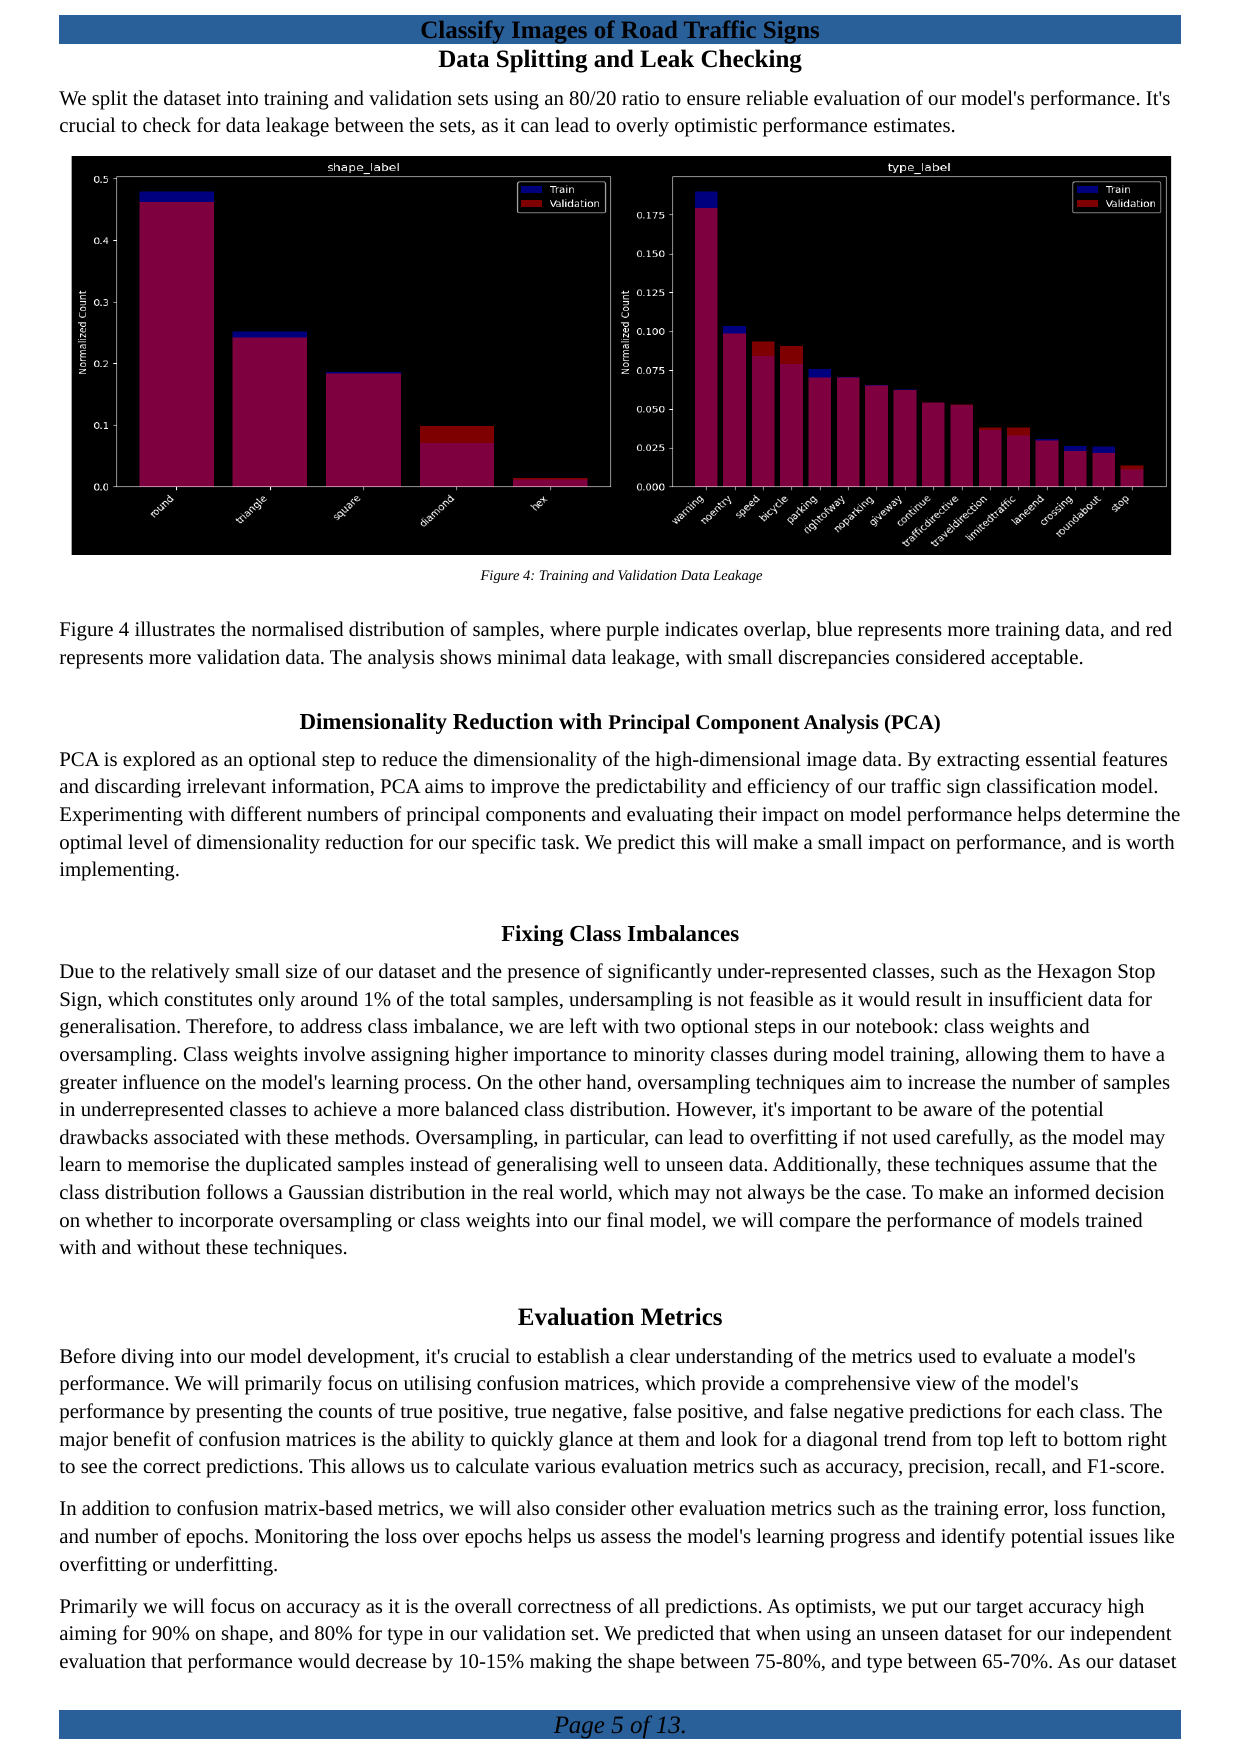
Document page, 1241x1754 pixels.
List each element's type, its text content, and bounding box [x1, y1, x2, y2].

subtitle Fixing Class Imbalances [59, 920, 1181, 947]
text [55, 144, 1188, 156]
subtitle Dimensionality Reduction with Principal Component Analysis (PCA) [59, 708, 1181, 734]
picture [71, 156, 1172, 555]
subtitle Data Splitting and Leak Checking [59, 44, 1181, 73]
subtitle Evaluation Metrics [59, 1302, 1181, 1331]
text PCA is explored as an optional step to reduce the dimensionality of the high-dimensional image data. By extracting essential features and discarding irrelevant information, PCA aims to improve the predictability and efficiency of our traffic sign classification model. Experimenting with different numbers of principal components and evaluating their impact on model performance helps determine the optimal level of dimensionality reduction for our specific task. We predict this will make a small impact on performance, and is worth implementing. [59, 747, 1181, 881]
text We split the dataset into training and validation sets using an 80/20 ratio to ensure reliable evaluation of our model's performance. It's crucial to check for data leakage between the sets, as it can lead to overly optimistic performance estimates. [59, 86, 1181, 137]
text Figure 4 illustrates the normalised distribution of samples, where purple indicates overlap, blue represents more training data, and red represents more validation data. The analysis shows minimal data leakage, with small discrepancies considered acceptable. [59, 596, 1181, 669]
text Figure 4: Training and Validation Data Leakage [55, 156, 1188, 596]
text Before diving into our model development, it's crucial to establish a clear understanding of the metrics used to evaluate a model's performance. We will primarily focus on utilising confusion matrices, which provide a comprehensive view of the model's performance by presenting the counts of true positive, true negative, false positive, and false negative predictions for each class. The major benefit of confusion matrices is the ability to quickly glance at them and look for a diagonal trend from top left to bottom right to see the correct predictions. This allows us to calculate various evaluation metrics such as accuracy, precision, recall, and F1-score. [59, 1344, 1181, 1478]
text Primarily we will focus on accuracy as it is the overall correctness of all predictions. As optimists, we put our target accuracy high aiming for 90% on shape, and 80% for type in our validation set. We predicted that when using an unseen dataset for our independent evaluation that performance would decrease by 10-15% making the shape between 75-80%, and type between 65-70%. As our dataset [59, 1594, 1181, 1673]
text In addition to confusion matrix-based metrics, we will also consider other evaluation metrics such as the training error, loss function, and number of epochs. Monitoring the loss over epochs helps us assess the model's learning progress and identify potential issues like overfitting or underfitting. [59, 1496, 1181, 1576]
text Due to the relatively small size of our dataset and the presence of significantly under-represented classes, such as the Hexagon Stop Sign, which constitutes only around 1% of the total samples, undersampling is not feasible as it would result in insufficient data for generalisation. Therefore, to address class imbalance, we are left with two optional steps in our notebook: class weights and oversampling. Class weights involve assigning higher importance to minority classes during model training, allowing them to have a greater influence on the model's learning process. On the other hand, oversampling techniques aim to increase the number of samples in underrepresented classes to achieve a more balanced class distribution. However, it's important to be aware of the potential drawbacks associated with these methods. Oversampling, in particular, can lead to overfitting if not used carefully, as the model may learn to memorise the duplicated samples instead of generalising well to unseen data. Additionally, these techniques assume that the class distribution follows a Gaussian distribution in the real world, which may not always be the case. To make an informed decision on whether to incorporate oversampling or class weights into our final model, we will compare the performance of models trained with and without these techniques. [59, 959, 1181, 1259]
